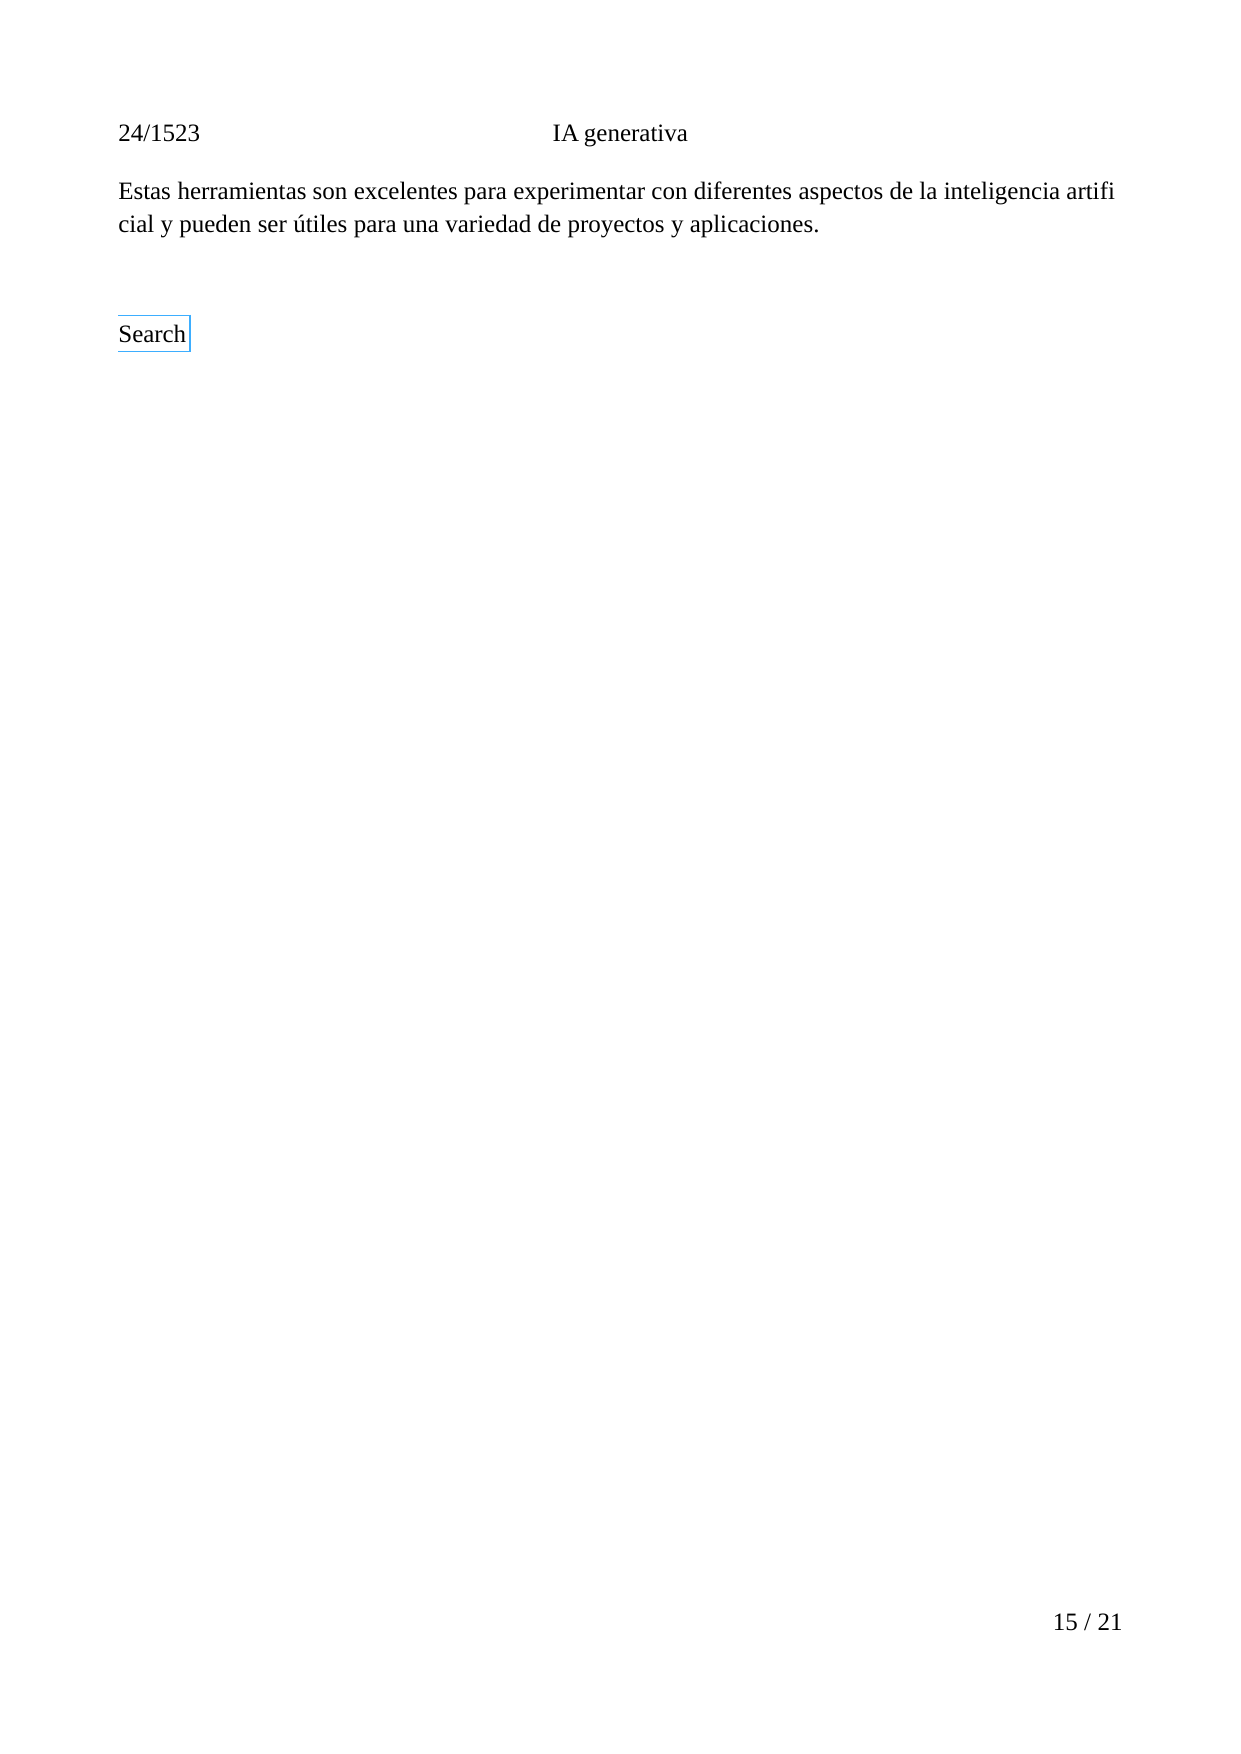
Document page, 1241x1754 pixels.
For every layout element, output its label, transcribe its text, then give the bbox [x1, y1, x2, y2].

text Search [118, 316, 189, 351]
text [191, 314, 1122, 352]
text Estas herramientas son excelentes para experimentar con diferentes aspectos de la inteligencia artificial y pueden ser útiles para una variedad de proyectos y aplicaciones. [118, 176, 1122, 238]
